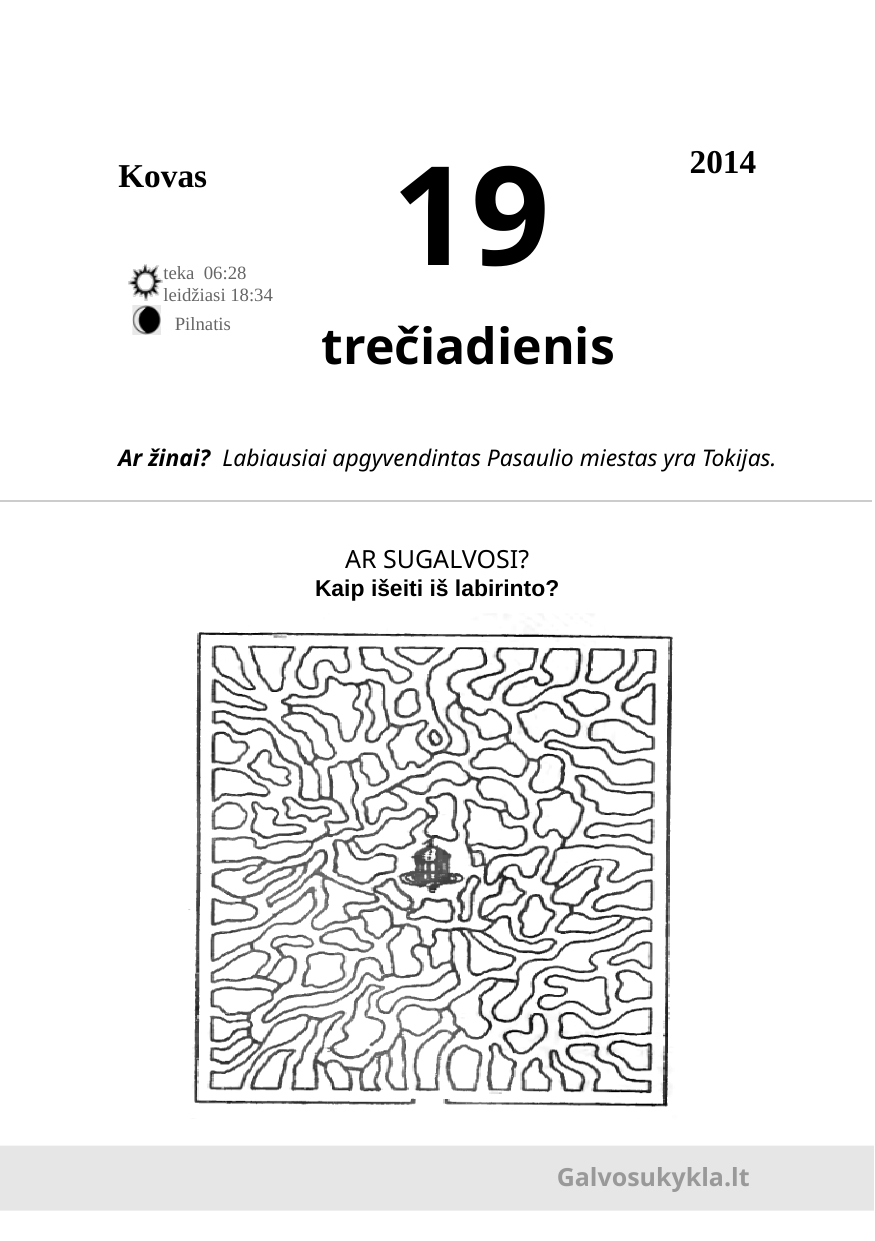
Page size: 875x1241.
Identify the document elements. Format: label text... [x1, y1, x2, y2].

text AR SUGALVOSI? [118, 541, 756, 575]
table_header Kovas teka 06:28 leidžiasi 18:34 Pilnatis [118, 118, 298, 379]
table_header 19 trečiadienis [299, 118, 638, 379]
text Ar žinai? Labiausiai apgyvendintas Pasaulio miestas yra Tokijas. [118, 442, 793, 473]
text Kaip išeiti iš labirinto? [118, 575, 756, 602]
table_header 2014 [638, 118, 756, 379]
